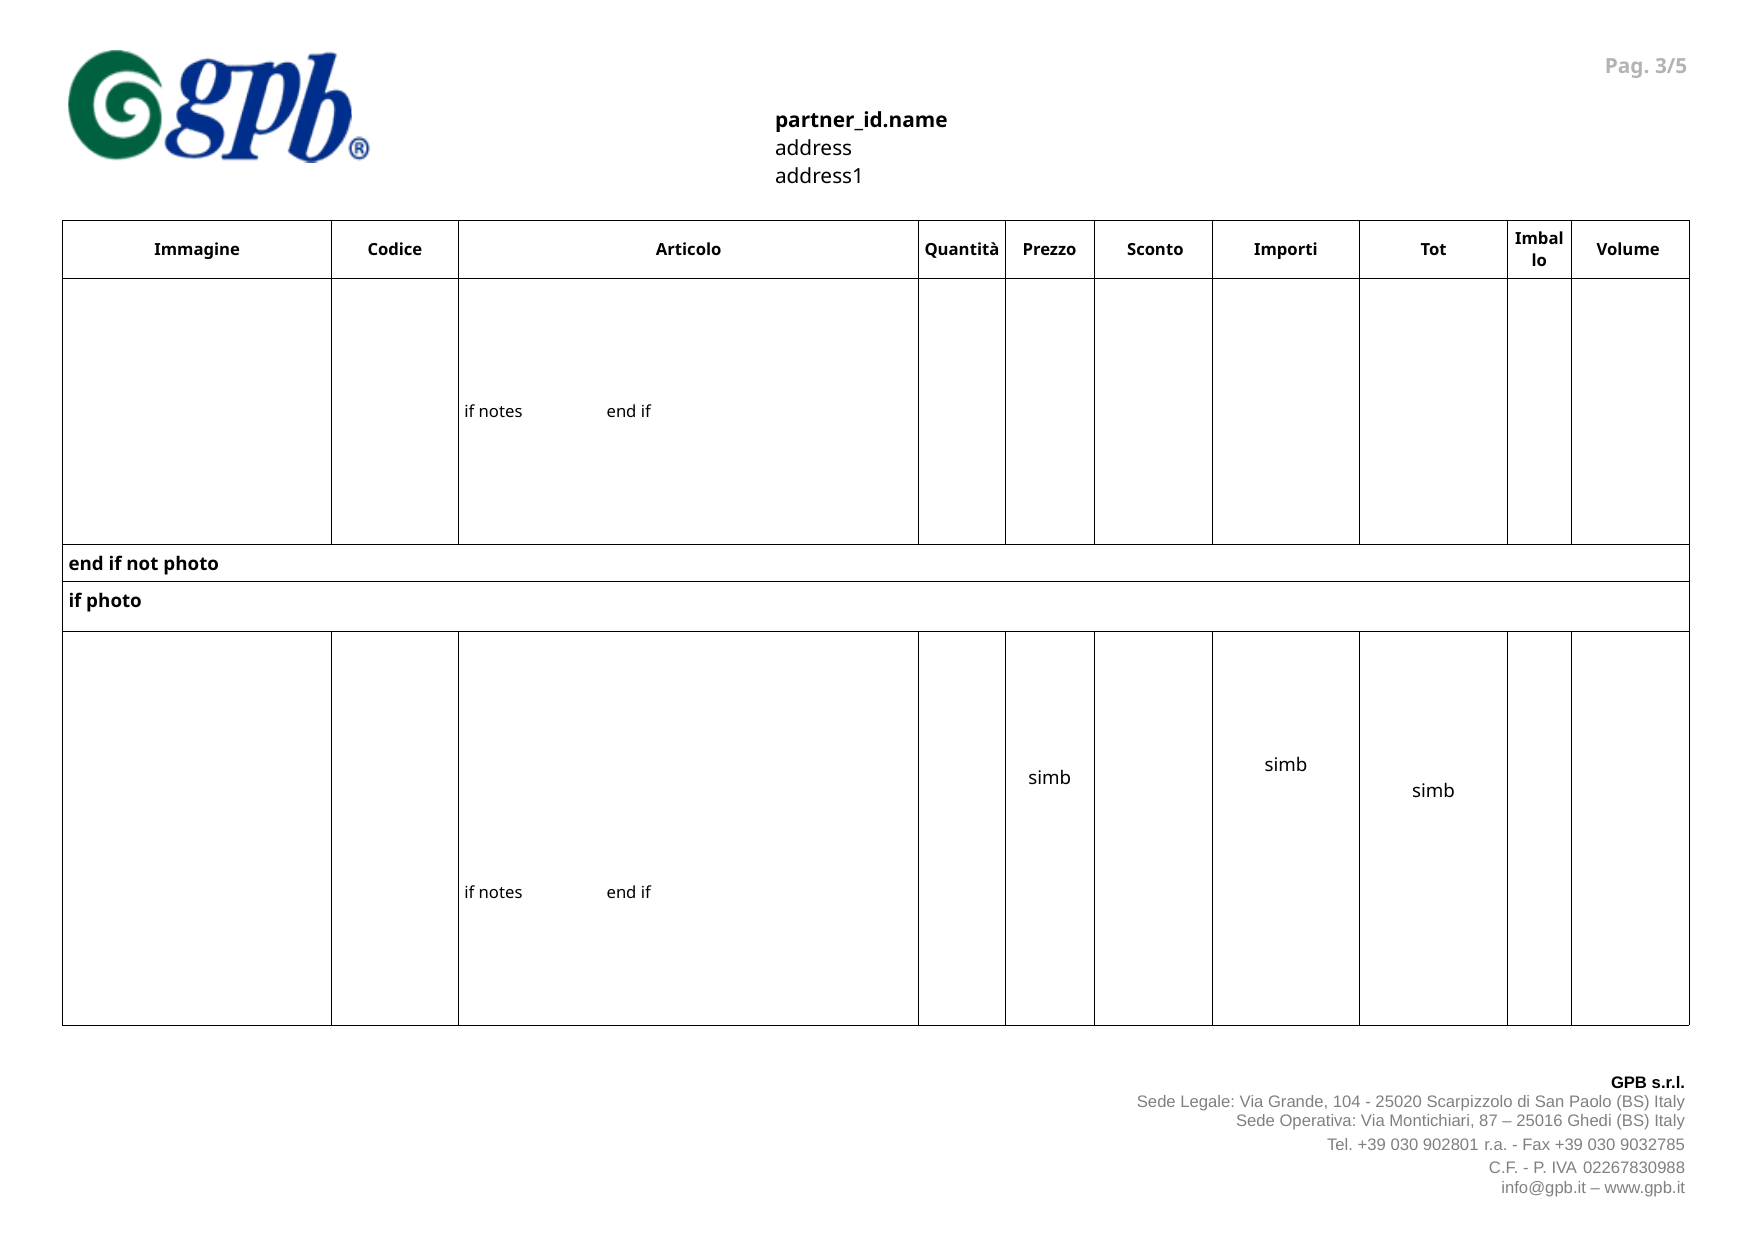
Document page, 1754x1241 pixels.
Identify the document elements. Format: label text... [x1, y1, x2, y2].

table_cell <item.multi_discount_rates if item.multi_discount_rates else ("Netto" if getLang() == 'it_IT' else "Net")> [1095, 279, 1212, 544]
table_cell <item.product_id.volume * item.product_uom_qty / (int(item.product_packaging.qty) if item.product_packaging else item.product_id.quantity_x_pack)> [1572, 279, 1689, 544]
table_cell <item.product_id.code> [332, 632, 458, 1025]
table_cell simb <formatLang(item.currency_price_subtotal)> [1360, 632, 1507, 1025]
table_cell if photo [63, 582, 1689, 631]
table_cell <item.multi_discount_rates if item.multi_discount_rates else ("Netto" if getLang() == 'it_IT' else "Net")> [1095, 632, 1212, 1025]
table_cell <item.product_id.volume * item.product_uom_qty / (int(item.product_packaging.qty) if item.product_packaging else item.product_id.quantity_x_pack)> [1572, 632, 1689, 1025]
table_header Immagine [63, 221, 331, 277]
table_cell [63, 632, 331, 1025]
table_header Imballo [1508, 221, 1571, 277]
table_cell simb <formatLang(item.currency_price_unit)> [1006, 632, 1094, 1025]
table_header Articolo [459, 221, 918, 277]
table_cell <"%d"%(item.product_uom_qty)> [919, 632, 1005, 1025]
table_cell <"%d"%(item.product_uom_qty)> [919, 279, 1005, 544]
table_cell simb <formatLang(item.currency_price_subtotal / item.product_uom_qty)> [1213, 279, 1359, 544]
table_header Quantità [919, 221, 1005, 277]
table_cell <_(item.product_id.description)><set_counter("volume", get_counter("volume") + item.product_id.volume * item.product_uom_qty / (int(item.product_packaging.qty) if item.product_packaging else item.product_id.quantity_x_pack))> if notes<item.notes>end if [459, 279, 918, 544]
table_cell simb <formatLang(item.currency_price_subtotal)> [1360, 279, 1507, 544]
table_cell simb <formatLang(item.currency_price_unit)> [1006, 279, 1094, 544]
table_cell [63, 279, 331, 544]
table_header Codice [332, 221, 458, 277]
table_cell <int(item.product_packaging.qty) if item.product_packaging else item.product_id.quantity_x_pack> [1508, 279, 1571, 544]
table_cell <int(item.product_packaging.qty) if item.product_packaging else item.product_id.quantity_x_pack> [1508, 632, 1571, 1025]
table_cell end if not photo [63, 545, 1689, 581]
table_header Importi [1213, 221, 1359, 277]
table_header Prezzo [1006, 221, 1094, 277]
table_cell simb <formatLang(item.currency_price_subtotal / item.product_uom_qty)> [1213, 632, 1359, 1025]
table_header Volume [1572, 221, 1689, 277]
table_header Tot [1360, 221, 1507, 277]
table_cell <item.product_id.code> [332, 279, 458, 544]
table_cell <_(item.product_id.description)><set_counter("volume", get_counter("volume") + item.product_id.volume * item.product_uom_qty / (int(item.product_packaging.qty) if item.product_packaging else item.product_id.quantity_x_pack))> if notes<item.notes>end if [459, 632, 918, 1025]
picture [68, 50, 374, 163]
table_header Sconto [1095, 221, 1212, 277]
